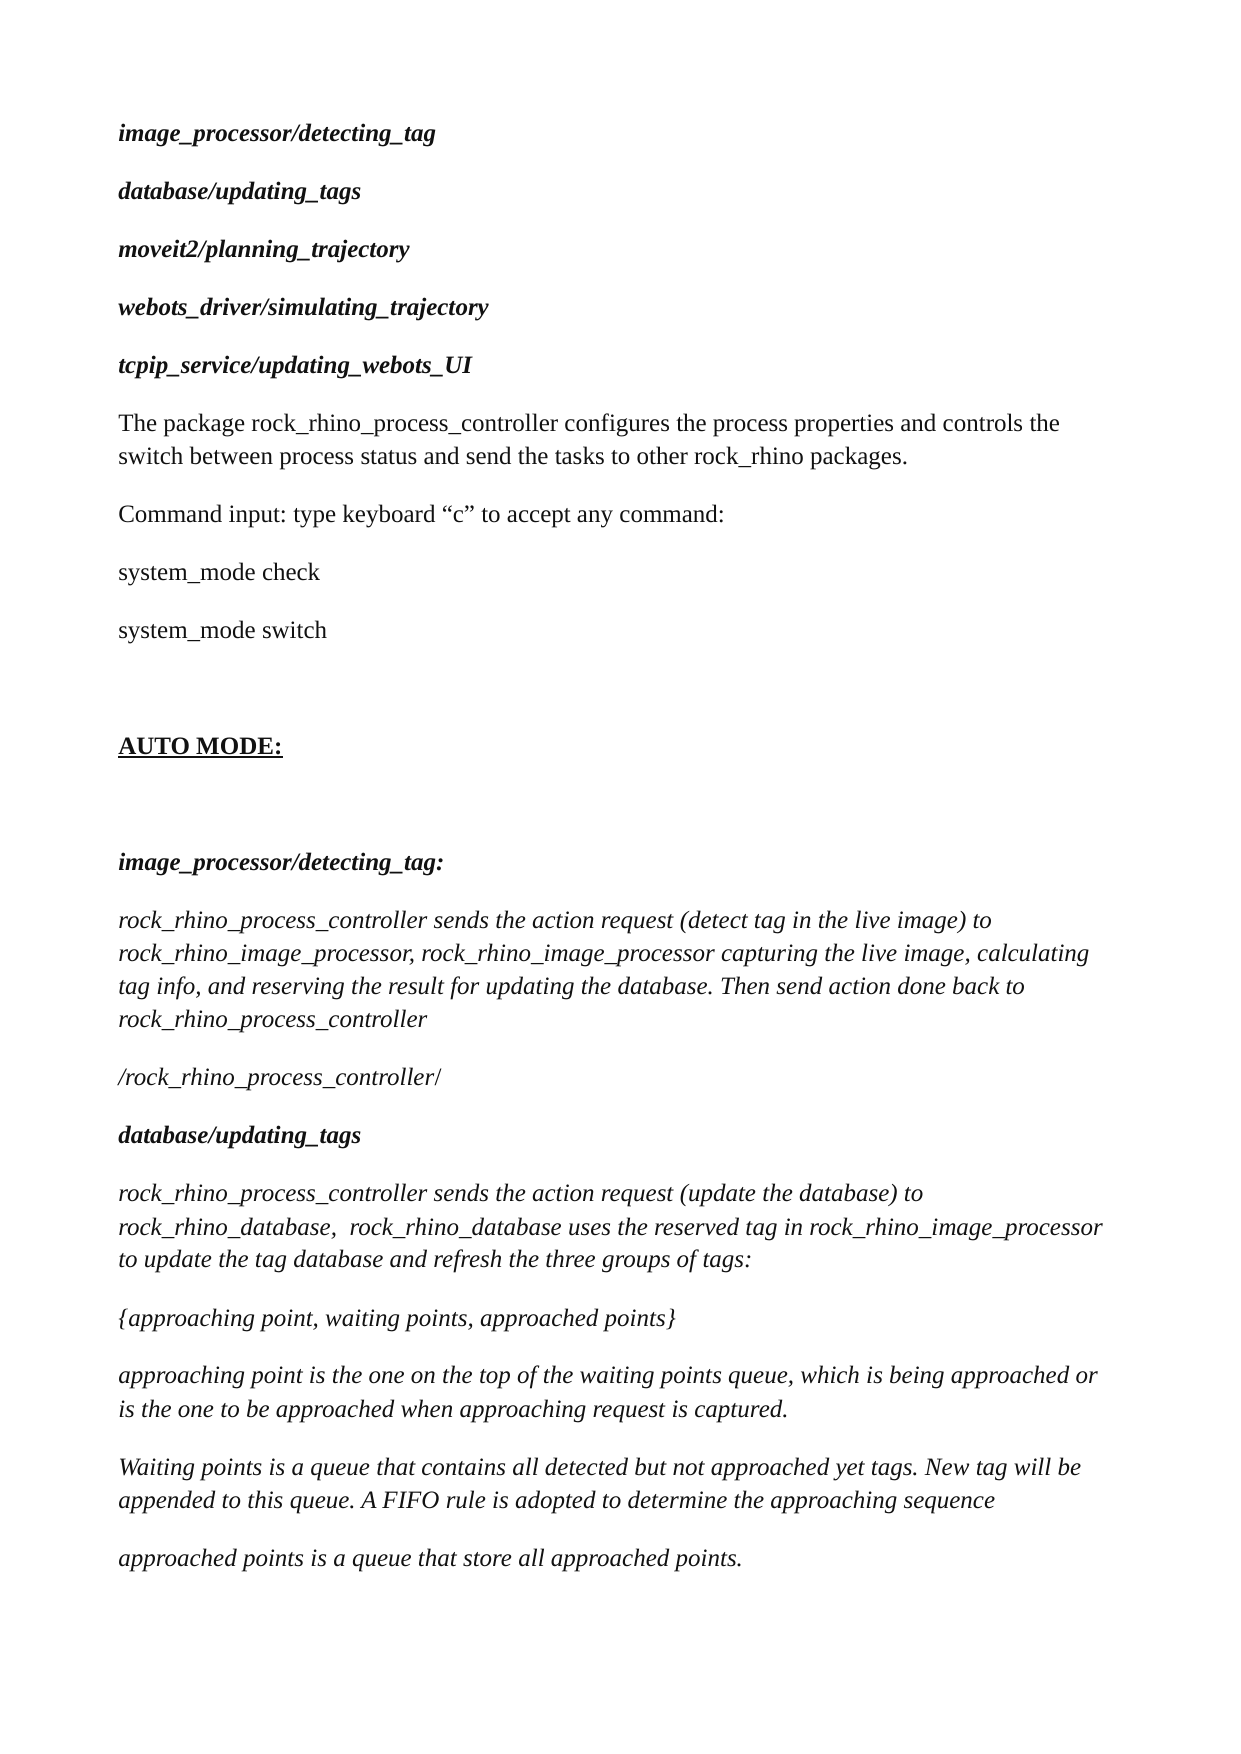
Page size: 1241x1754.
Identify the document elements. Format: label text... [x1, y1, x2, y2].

text moveit2/planning_trajectory [118, 234, 1122, 263]
text system_mode check [118, 557, 1122, 586]
text approached points is a queue that store all approached points. [118, 1543, 1122, 1571]
text webots_driver/simulating_trajectory [118, 292, 1122, 321]
text tcpip_service/updating_webots_UI [118, 350, 1122, 379]
text Waiting points is a queue that contains all detected but not approached yet tags. New tag will be appended to this queue. A FIFO rule is adopted to determine the approaching sequence [118, 1452, 1122, 1513]
text rock_rhino_process_controller sends the action request (update the database) to rock_rhino_database, rock_rhino_database uses the reserved tag in rock_rhino_image_processor to update the tag database and refresh the three groups of tags: [118, 1178, 1122, 1273]
text database/updating_tags [118, 176, 1122, 205]
text AUTO MODE: [118, 731, 1122, 760]
text /rock_rhino_process_controller/ [118, 1062, 1122, 1091]
text The package rock_rhino_process_controller configures the process properties and controls the switch between process status and send the tasks to other rock_rhino packages. [118, 408, 1122, 470]
text database/updating_tags [118, 1121, 1122, 1149]
text approaching point is the one on the top of the waiting points queue, which is being approached or is the one to be approached when approaching request is captured. [118, 1361, 1122, 1422]
text image_processor/detecting_tag [118, 118, 1122, 147]
text image_processor/detecting_tag: [118, 847, 1122, 876]
text {approaching point, waiting points, approached points} [118, 1303, 1122, 1331]
text rock_rhino_process_controller sends the action request (detect tag in the live image) to rock_rhino_image_processor, rock_rhino_image_processor capturing the live image, calculating tag info, and reserving the result for updating the database. Then send action done back to rock_rhino_process_controller [118, 905, 1122, 1033]
text Command input: type keyboard “c” to accept any command: [118, 499, 1122, 528]
text system_mode switch [118, 615, 1122, 644]
